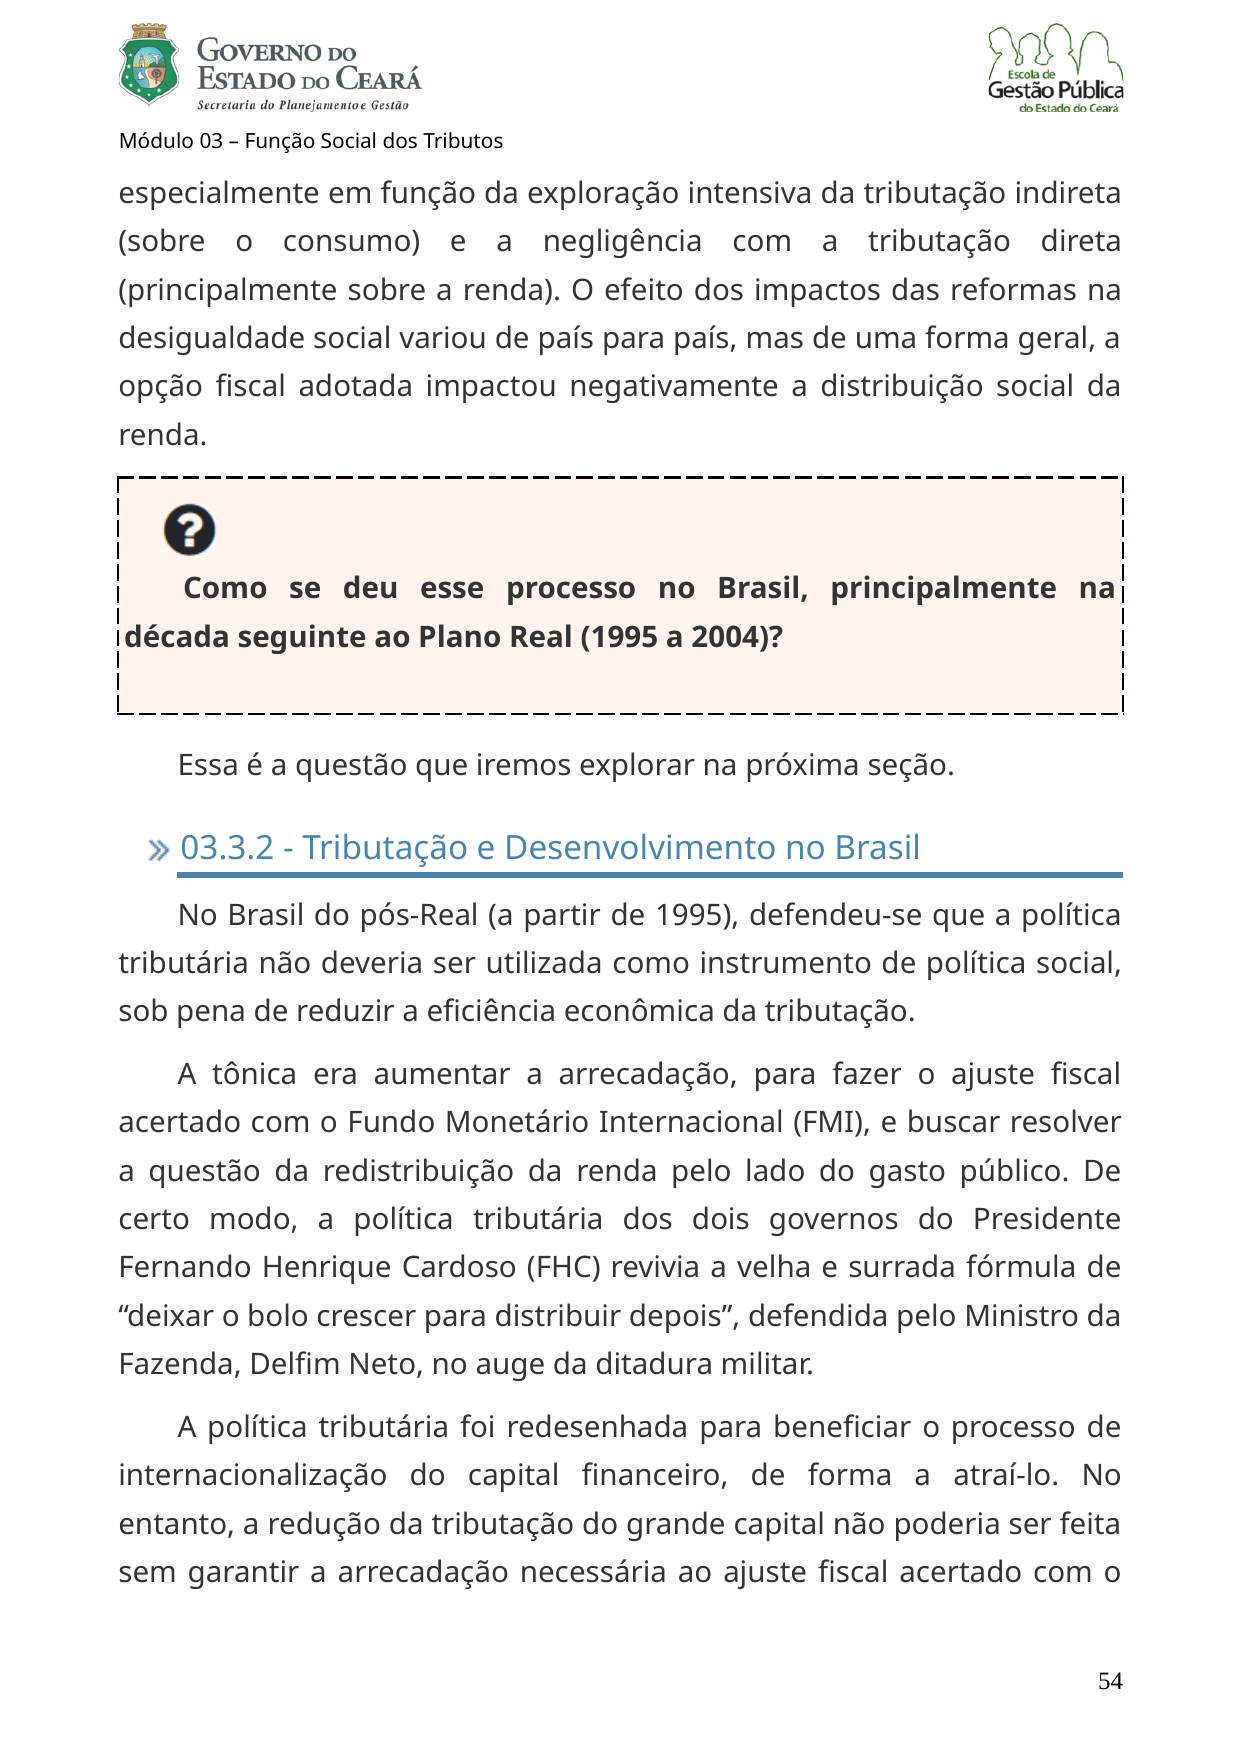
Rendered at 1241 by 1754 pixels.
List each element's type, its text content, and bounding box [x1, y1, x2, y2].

picture [152, 498, 232, 564]
text Essa é a questão que iremos explorar na próxima seção. [118, 743, 1123, 783]
subtitle 03.3.2 - Tributação e Desenvolvimento no Brasil [177, 821, 1123, 872]
table_header Como se deu esse processo no Brasil, principalmente na década seguinte ao Plano Real (1995 a 2004)? [118, 476, 1123, 712]
text A política tributária foi redesenhada para beneficiar o processo de internacionalização do capital financeiro, de forma a atraí-lo. No entanto, a redução da tributação do grande capital não poderia ser feita sem garantir a arrecadação necessária ao ajuste fiscal acertado com o [118, 1406, 1123, 1591]
text No Brasil do pós-Real (a partir de 1995), defendeu-se que a política tributária não deveria ser utilizada como instrumento de política social, sob pena de reduzir a eficiência econômica da tributação. [118, 893, 1123, 1030]
picture [118, 23, 1124, 112]
text A tônica era aumentar a arrecadação, para fazer o ajuste fiscal acertado com o Fundo Monetário Internacional (FMI), e buscar resolver a questão da redistribuição da renda pelo lado do gasto público. De certo modo, a política tributária dos dois governos do Presidente Fernando Henrique Cardoso (FHC) revivia a velha e surrada fórmula de “deixar o bolo crescer para distribuir depois”, defendida pelo Ministro da Fazenda, Delfim Neto, no auge da ditadura militar. [118, 1053, 1123, 1383]
text especialmente em função da exploração intensiva da tributação indireta (sobre o consumo) e a negligência com a tributação direta (principalmente sobre a renda). O efeito dos impactos das reformas na desigualdade social variou de país para país, mas de uma forma geral, a opção fiscal adotada impactou negativamente a distribuição social da renda. [118, 172, 1123, 454]
picture [139, 833, 177, 869]
